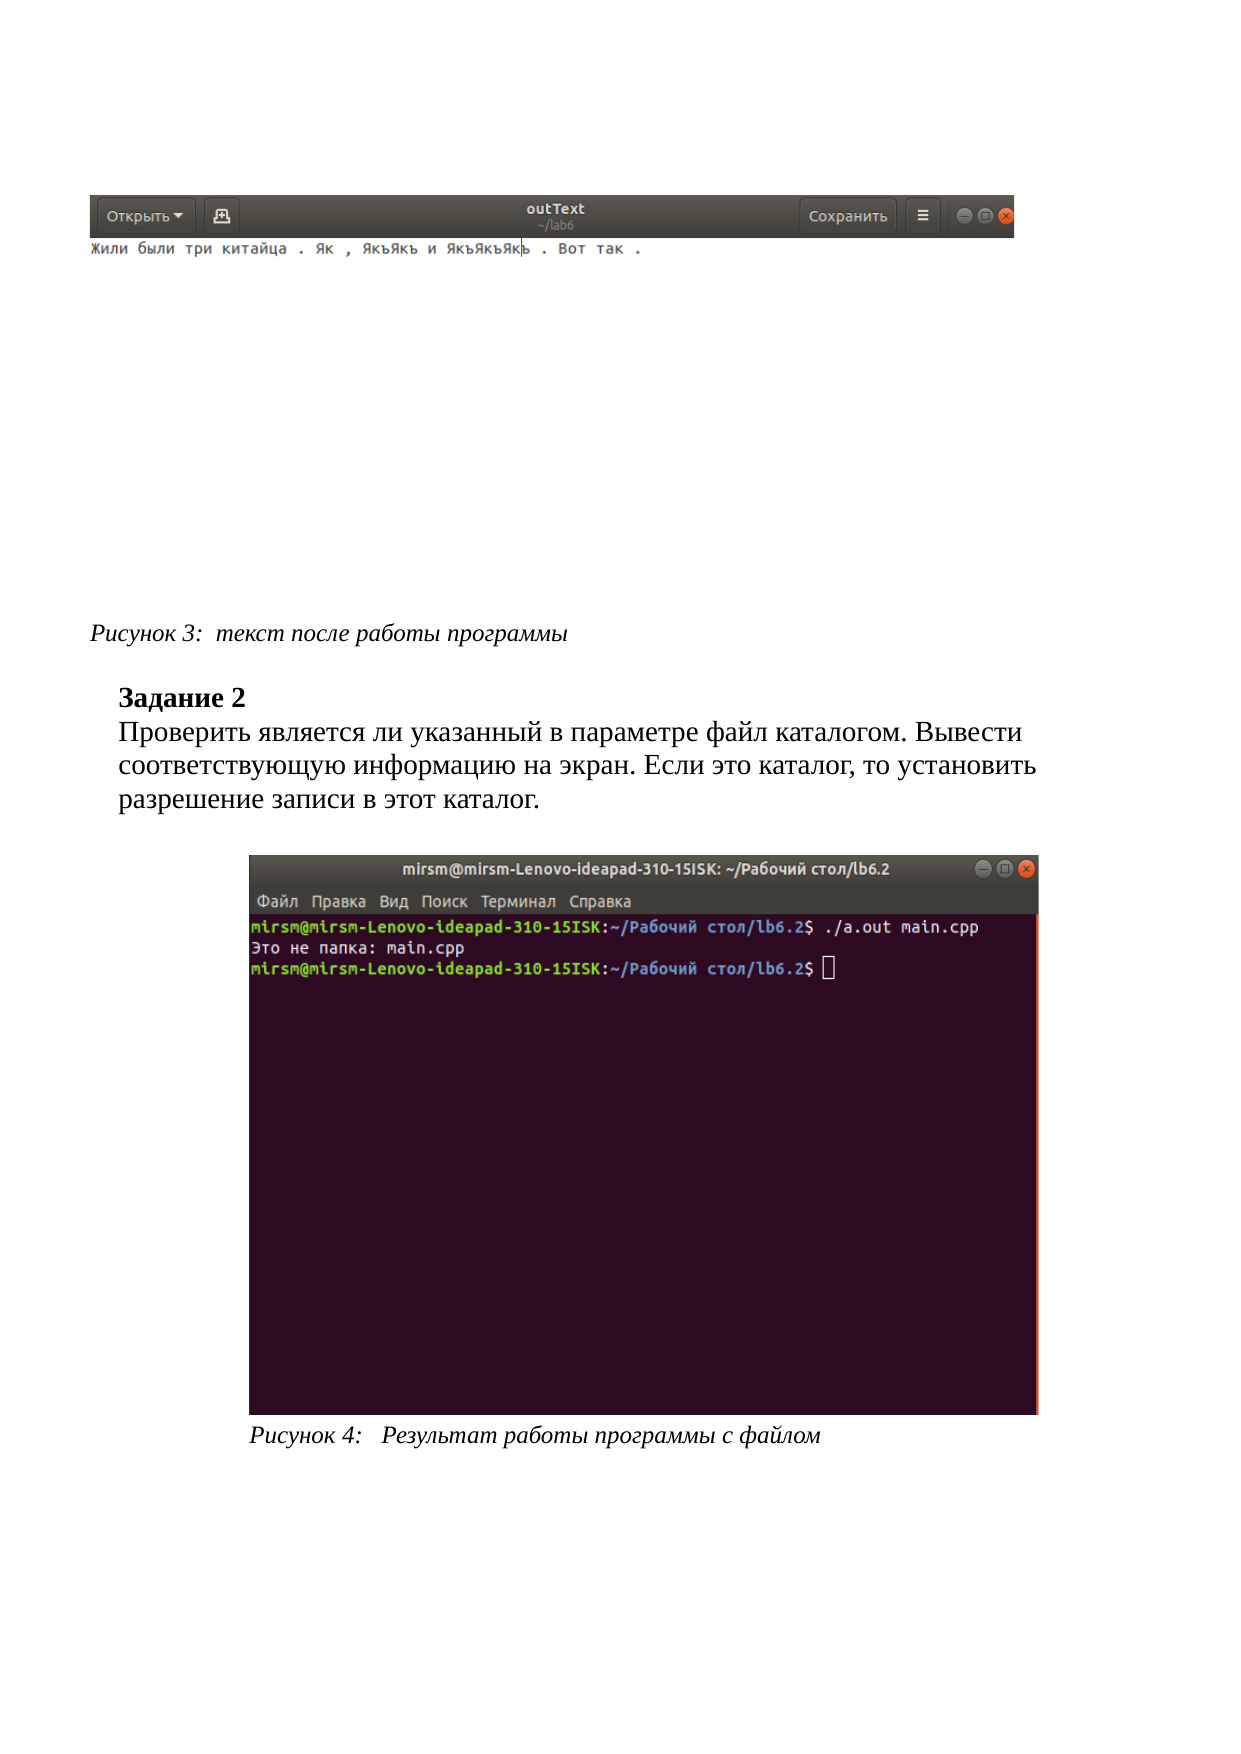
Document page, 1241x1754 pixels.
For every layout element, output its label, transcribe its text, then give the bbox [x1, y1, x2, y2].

text Задание 2 [118, 680, 1122, 714]
picture [249, 855, 749, 1415]
text Рисунок 4: Результат работы программы с файлом [249, 855, 1039, 1448]
picture [89, 195, 1015, 613]
text Проверить является ли указанный в параметре файл каталогом. Вывести соответствующую информацию на экран. Если это каталог, то установить разрешение записи в этот каталог. [118, 714, 1122, 814]
text Рисунок 3: текст после работы программы [90, 613, 1014, 647]
